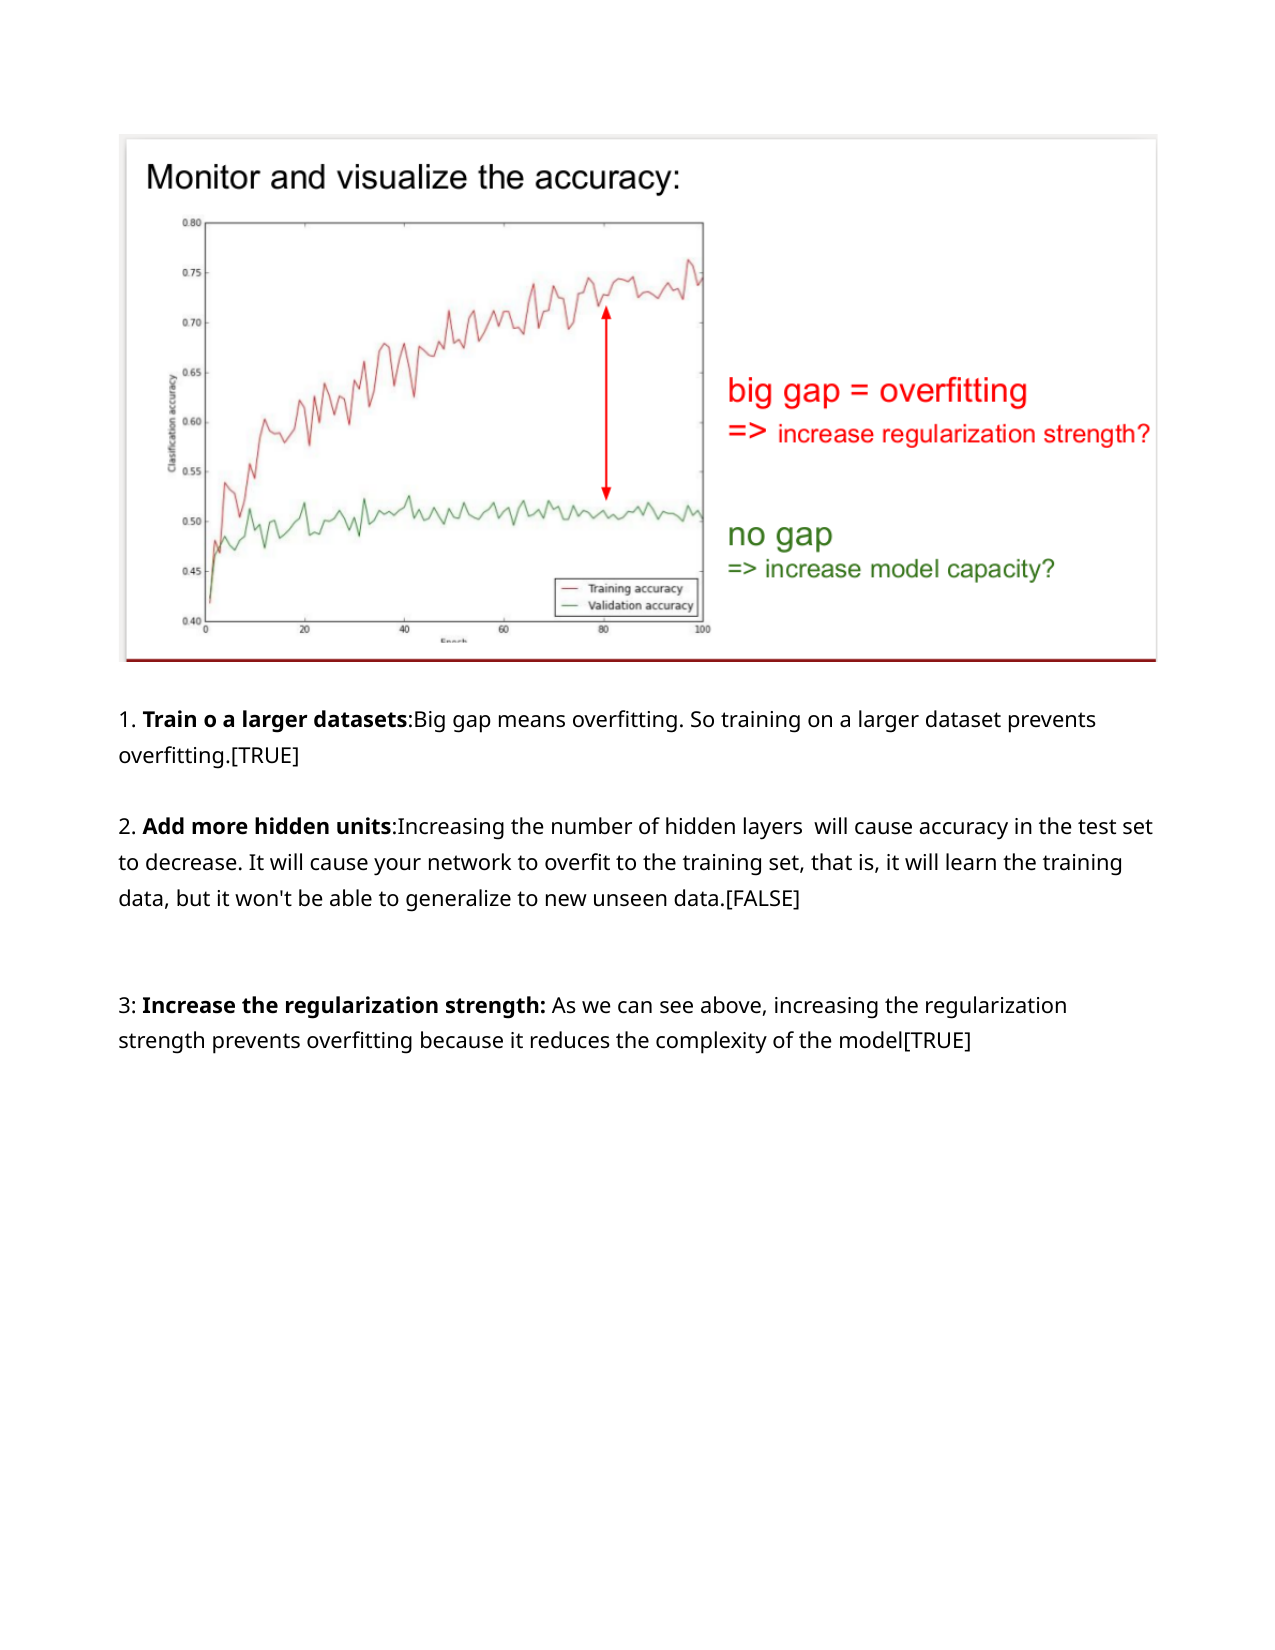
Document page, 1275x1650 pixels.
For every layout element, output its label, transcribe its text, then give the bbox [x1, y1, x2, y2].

text 3: Increase the regularization strength: As we can see above, increasing the regularization strength prevents overfitting because it reduces the complexity of the model[TRUE] [118, 990, 1157, 1055]
text 2. Add more hidden units:Increasing the number of hidden layers will cause accuracy in the test set to decrease. It will cause your network to overfit to the training set, that is, it will learn the training data, but it won't be able to generalize to new unseen data.[FALSE] [118, 811, 1157, 912]
text 1. Train o a larger datasets:Big gap means overfitting. So training on a larger dataset prevents overfitting.[TRUE] [118, 704, 1157, 769]
picture [118, 134, 1158, 662]
